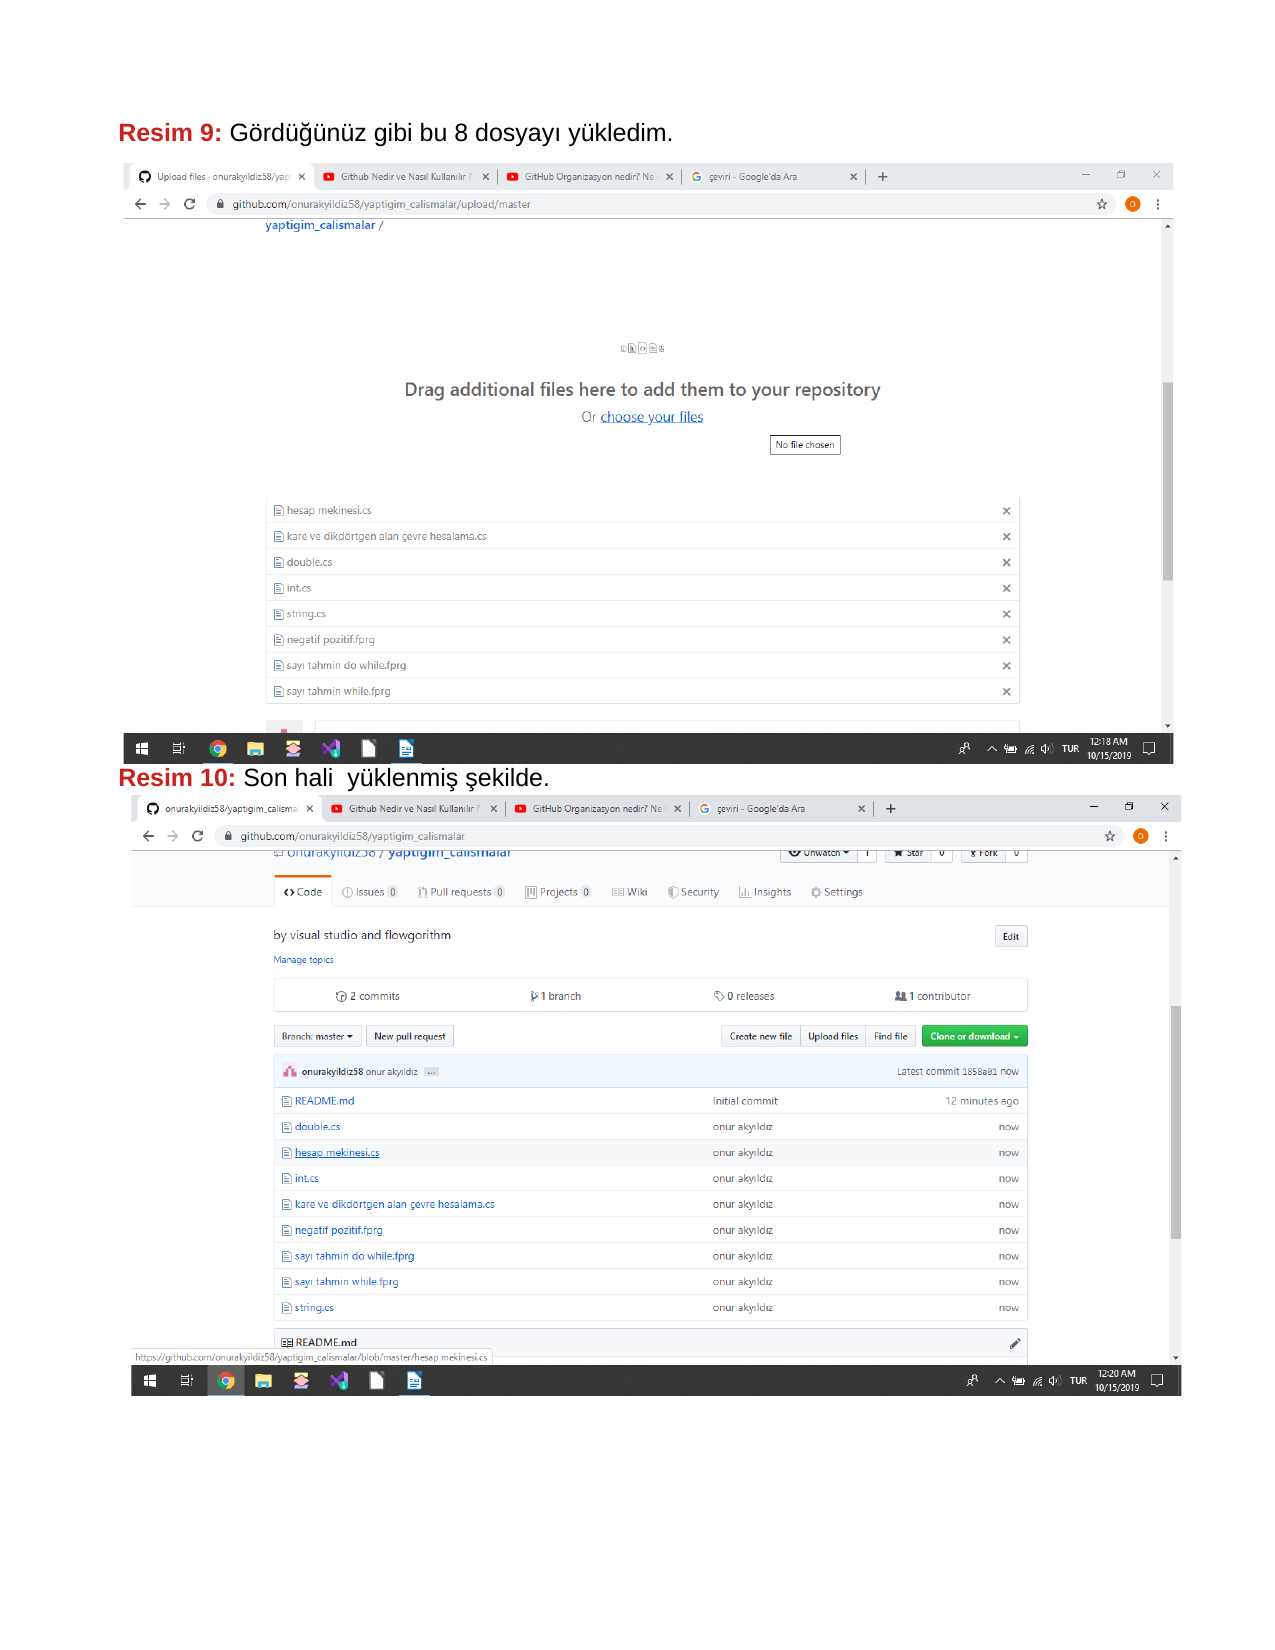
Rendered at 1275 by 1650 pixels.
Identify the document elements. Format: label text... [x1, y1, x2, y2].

text Resim 10: Son hali yüklenmiş şekilde. [118, 147, 1157, 792]
picture [123, 163, 1174, 764]
picture [131, 795, 1182, 1396]
text Resim 9: Gördüğünüz gibi bu 8 dosyayı yükledim. [118, 118, 1157, 147]
